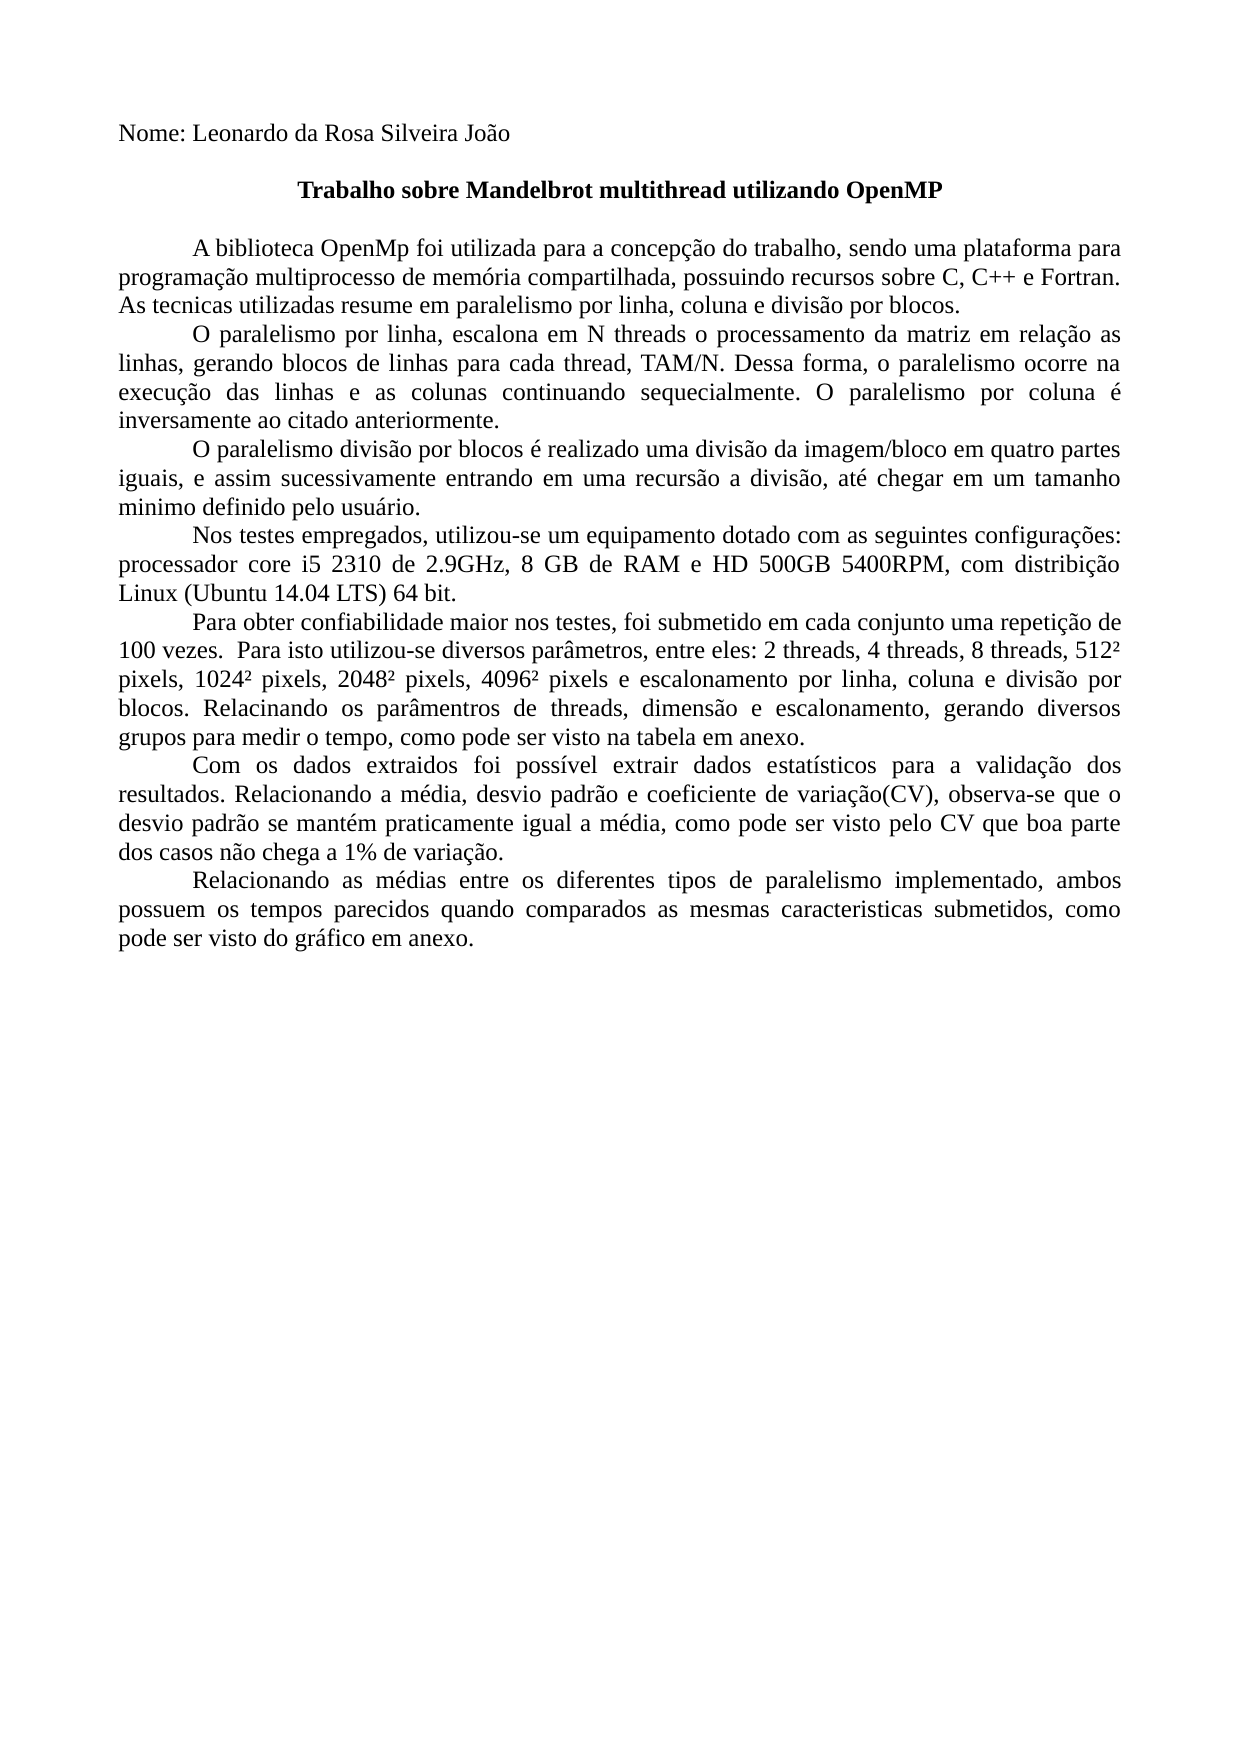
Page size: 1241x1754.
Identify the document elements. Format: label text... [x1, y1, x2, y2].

text Relacionando as médias entre os diferentes tipos de paralelismo implementado, ambos possuem os tempos parecidos quando comparados as mesmas caracteristicas submetidos, como pode ser visto do gráfico em anexo. [118, 866, 1122, 952]
text O paralelismo por linha, escalona em N threads o processamento da matriz em relação as linhas, gerando blocos de linhas para cada thread, TAM/N. Dessa forma, o paralelismo ocorre na execução das linhas e as colunas continuando sequecialmente. O paralelismo por coluna é inversamente ao citado anteriormente. [118, 319, 1122, 434]
text A biblioteca OpenMp foi utilizada para a concepção do trabalho, sendo uma plataforma para programação multiprocesso de memória compartilhada, possuindo recursos sobre C, C++ e Fortran. As tecnicas utilizadas resume em paralelismo por linha, coluna e divisão por blocos. [118, 233, 1122, 319]
text Com os dados extraidos foi possível extrair dados estatísticos para a validação dos resultados. Relacionando a média, desvio padrão e coeficiente de variação(CV), observa-se que o desvio padrão se mantém praticamente igual a média, como pode ser visto pelo CV que boa parte dos casos não chega a 1% de variação. [118, 751, 1122, 866]
text Nome: Leonardo da Rosa Silveira João [118, 118, 1122, 147]
text Trabalho sobre Mandelbrot multithread utilizando OpenMP [118, 176, 1122, 204]
text O paralelismo divisão por blocos é realizado uma divisão da imagem/bloco em quatro partes iguais, e assim sucessivamente entrando em uma recursão a divisão, até chegar em um tamanho minimo definido pelo usuário. [118, 434, 1122, 521]
text Para obter confiabilidade maior nos testes, foi submetido em cada conjunto uma repetição de 100 vezes. Para isto utilizou-se diversos parâmetros, entre eles: 2 threads, 4 threads, 8 threads, 512² pixels, 1024² pixels, 2048² pixels, 4096² pixels e escalonamento por linha, coluna e divisão por blocos. Relacinando os parâmentros de threads, dimensão e escalonamento, gerando diversos grupos para medir o tempo, como pode ser visto na tabela em anexo. [118, 607, 1122, 751]
text Nos testes empregados, utilizou-se um equipamento dotado com as seguintes configurações: processador core i5 2310 de 2.9GHz, 8 GB de RAM e HD 500GB 5400RPM, com distribição Linux (Ubuntu 14.04 LTS) 64 bit. [118, 521, 1122, 607]
